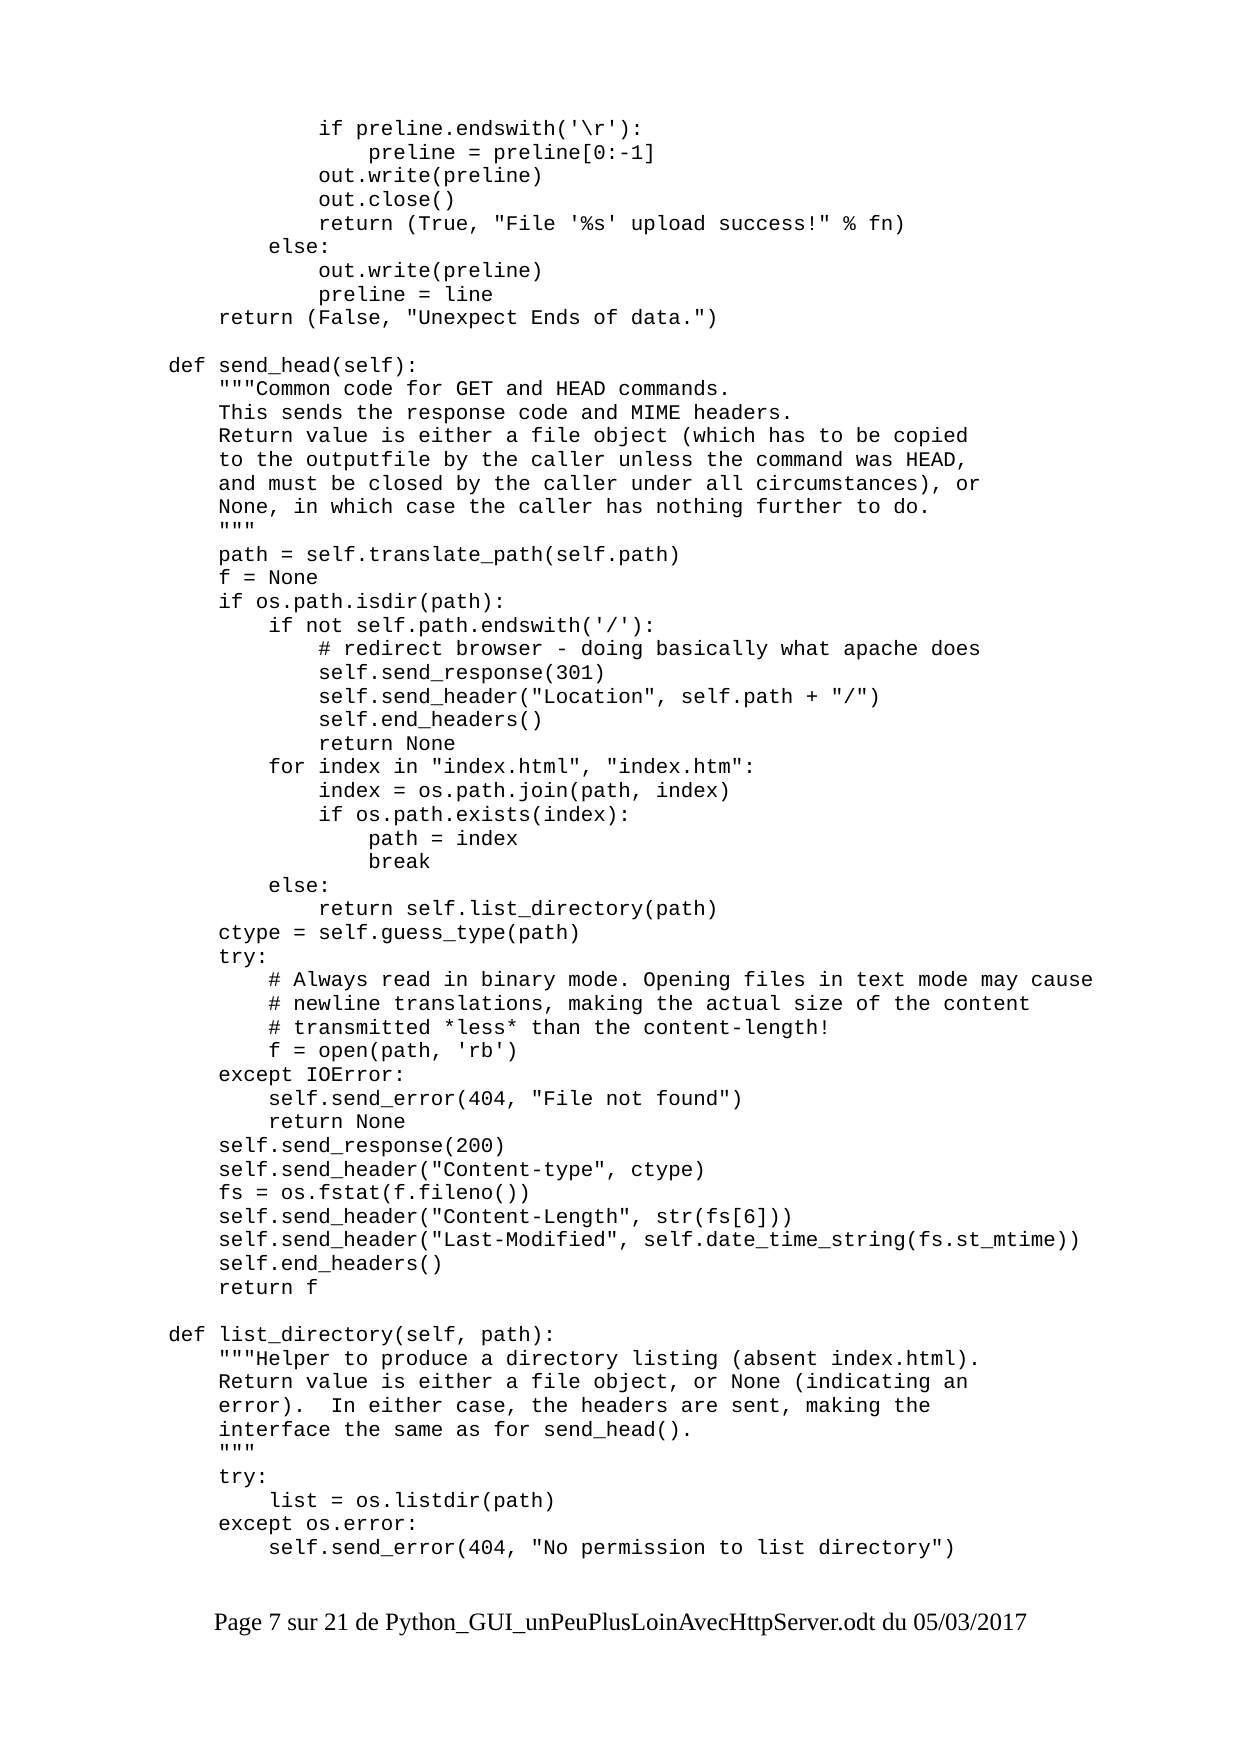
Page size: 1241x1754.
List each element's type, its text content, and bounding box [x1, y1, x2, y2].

text self.end_headers() [118, 1253, 1122, 1277]
text return (True, "File '%s' upload success!" % fn) [118, 213, 1122, 236]
text ctype = self.guess_type(path) [118, 922, 1122, 946]
text error). In either case, the headers are sent, making the [118, 1395, 1122, 1419]
text try: [118, 946, 1122, 969]
text preline = preline[0:-1] [118, 142, 1122, 165]
text for index in "index.html", "index.htm": [118, 757, 1122, 780]
text # Always read in binary mode. Opening files in text mode may cause [118, 969, 1122, 993]
text self.end_headers() [118, 709, 1122, 733]
text if os.path.isdir(path): [118, 591, 1122, 615]
text Return value is either a file object, or None (indicating an [118, 1371, 1122, 1395]
text # newline translations, making the actual size of the content [118, 993, 1122, 1017]
text self.send_header("Location", self.path + "/") [118, 686, 1122, 709]
text return None [118, 733, 1122, 757]
text self.send_header("Last-Modified", self.date_time_string(fs.st_mtime)) [118, 1229, 1122, 1253]
text out.close() [118, 189, 1122, 213]
text return None [118, 1111, 1122, 1135]
text # transmitted *less* than the content-length! [118, 1017, 1122, 1040]
text to the outputfile by the caller unless the command was HEAD, [118, 449, 1122, 473]
text self.send_error(404, "No permission to list directory") [118, 1537, 1122, 1561]
text path = self.translate_path(self.path) [118, 544, 1122, 567]
text def send_head(self): [118, 354, 1122, 378]
text return f [118, 1277, 1122, 1300]
text if os.path.exists(index): [118, 804, 1122, 827]
text interface the same as for send_head(). [118, 1419, 1122, 1442]
text f = None [118, 567, 1122, 591]
text def list_directory(self, path): [118, 1324, 1122, 1348]
text self.send_header("Content-Length", str(fs[6])) [118, 1206, 1122, 1229]
text if not self.path.endswith('/'): [118, 615, 1122, 638]
text if preline.endswith('\r'): [118, 118, 1122, 142]
text list = os.listdir(path) [118, 1489, 1122, 1513]
text self.send_error(404, "File not found") [118, 1088, 1122, 1111]
text """Common code for GET and HEAD commands. [118, 378, 1122, 402]
text self.send_header("Content-type", ctype) [118, 1158, 1122, 1182]
text f = open(path, 'rb') [118, 1040, 1122, 1064]
text return self.list_directory(path) [118, 898, 1122, 922]
text This sends the response code and MIME headers. [118, 402, 1122, 426]
text fs = os.fstat(f.fileno()) [118, 1182, 1122, 1206]
text and must be closed by the caller under all circumstances), or [118, 473, 1122, 496]
text return (False, "Unexpect Ends of data.") [118, 307, 1122, 331]
text else: [118, 875, 1122, 898]
text Return value is either a file object (which has to be copied [118, 426, 1122, 449]
text out.write(preline) [118, 165, 1122, 189]
text except os.error: [118, 1513, 1122, 1537]
text index = os.path.join(path, index) [118, 780, 1122, 804]
text else: [118, 236, 1122, 260]
text # redirect browser - doing basically what apache does [118, 638, 1122, 662]
text out.write(preline) [118, 260, 1122, 284]
text self.send_response(301) [118, 662, 1122, 686]
text None, in which case the caller has nothing further to do. [118, 496, 1122, 520]
text """ [118, 520, 1122, 544]
text preline = line [118, 284, 1122, 307]
text break [118, 851, 1122, 875]
text path = index [118, 827, 1122, 851]
text """Helper to produce a directory listing (absent index.html). [118, 1348, 1122, 1371]
text self.send_response(200) [118, 1135, 1122, 1158]
text except IOError: [118, 1064, 1122, 1088]
text """ [118, 1442, 1122, 1466]
text try: [118, 1466, 1122, 1489]
